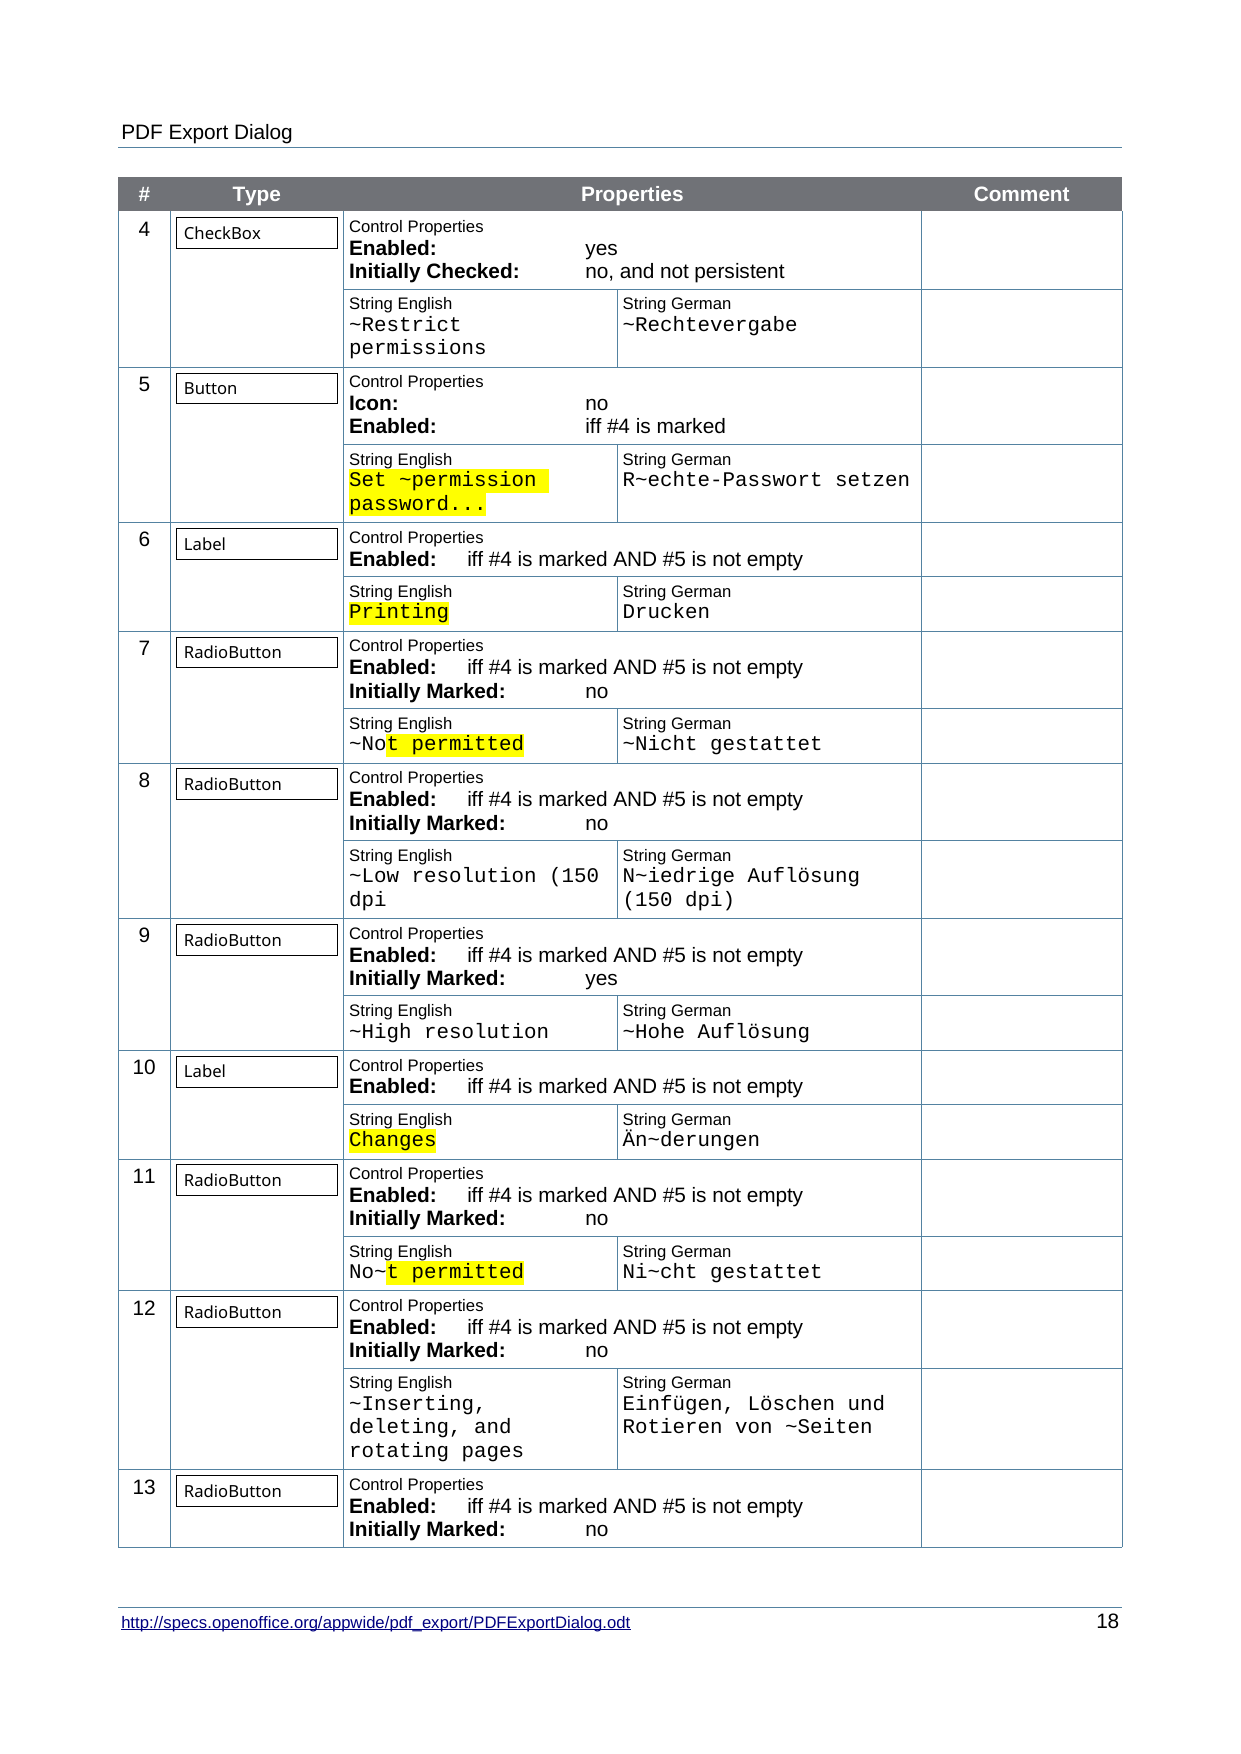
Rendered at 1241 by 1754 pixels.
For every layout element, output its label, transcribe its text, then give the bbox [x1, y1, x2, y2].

table_cell 10 [119, 1051, 170, 1159]
table_header Properties [343, 177, 921, 211]
table_cell String German ~Hohe Auflösung [618, 996, 921, 1050]
table_cell [922, 709, 1122, 763]
table_cell 6 [119, 523, 170, 631]
table_header [922, 211, 1122, 289]
table_header [922, 1291, 1122, 1368]
table_header Control Properties Enabled: iff #4 is marked AND #5 is not empty Initially Marked: no [344, 764, 921, 840]
table_cell [922, 445, 1122, 522]
table_cell [922, 1237, 1122, 1290]
table_cell String German Drucken [618, 577, 921, 631]
table_cell String English ~Not permitted [344, 709, 617, 763]
table_cell [171, 368, 343, 522]
table_header Control Properties Enabled: iff #4 is marked AND #5 is not empty Initially Marked: no [344, 632, 921, 708]
table_cell 12 [119, 1291, 170, 1469]
table_header Control Properties Enabled: yes Initially Checked: no, and not persistent [344, 211, 921, 289]
table_cell [922, 577, 1122, 631]
table_cell [171, 632, 343, 763]
table_header Control Properties Icon: no Enabled: iff #4 is marked [344, 368, 921, 444]
table_cell [171, 764, 343, 918]
table_cell String German Än~derungen [618, 1105, 921, 1159]
table_header Control Properties Enabled: iff #4 is marked AND #5 is not empty Initially Marked: no [344, 1160, 921, 1236]
table_cell 11 [119, 1160, 170, 1290]
table_cell 7 [119, 632, 170, 763]
table_cell [922, 1105, 1122, 1159]
table_cell [922, 841, 1122, 918]
table_header Type [170, 177, 343, 211]
table_cell String German R~echte-Passwort setzen [618, 445, 921, 522]
table_header [922, 1470, 1122, 1547]
table_cell [922, 1369, 1122, 1469]
table_cell [171, 1160, 343, 1290]
table_cell String English ~Inserting, deleting, and rotating pages [344, 1369, 617, 1469]
table_cell String German ~Nicht gestattet [618, 709, 921, 763]
table_header [922, 523, 1122, 576]
table_header Comment [921, 177, 1122, 211]
table_cell String German Ni~cht gestattet [618, 1237, 921, 1290]
table_header Control Properties Enabled: iff #4 is marked AND #5 is not empty Initially Marked: no [344, 1470, 921, 1547]
table_header [922, 919, 1122, 995]
table_header # [118, 177, 170, 211]
table_header [922, 1160, 1122, 1236]
table_header Control Properties Enabled: iff #4 is marked AND #5 is not empty Initially Marked: yes [344, 919, 921, 995]
table_cell [171, 211, 343, 367]
table_cell [171, 523, 343, 631]
table_cell [171, 1291, 343, 1469]
table_cell String English No~t permitted [344, 1237, 617, 1290]
table_cell String English Set ~permission password... [344, 445, 617, 522]
table_cell 5 [119, 368, 170, 522]
table_cell [171, 1470, 343, 1547]
table_cell 9 [119, 919, 170, 1050]
table_header [922, 764, 1122, 840]
table_cell 13 [119, 1470, 170, 1547]
table_cell String English ~Restrict permissions [344, 290, 617, 367]
table_cell [171, 919, 343, 1050]
table_header Control Properties Enabled: iff #4 is marked AND #5 is not empty [344, 523, 921, 576]
table_cell [922, 996, 1122, 1050]
table_header [922, 1051, 1122, 1104]
table_cell String English Printing [344, 577, 617, 631]
table_cell [922, 290, 1122, 367]
table_cell 8 [119, 764, 170, 918]
table_header Control Properties Enabled: iff #4 is marked AND #5 is not empty [344, 1051, 921, 1104]
table_cell String German N~iedrige Auflösung (150 dpi) [618, 841, 921, 918]
table_cell 4 [119, 211, 170, 367]
table_header [922, 632, 1122, 708]
table_cell [171, 1051, 343, 1159]
table_cell String English ~Low resolution (150 dpi [344, 841, 617, 918]
table_cell String German ~Rechtevergabe [618, 290, 921, 367]
table_header Control Properties Enabled: iff #4 is marked AND #5 is not empty Initially Marked: no [344, 1291, 921, 1368]
table_header [922, 368, 1122, 444]
table_cell String English Changes [344, 1105, 617, 1159]
table_cell String English ~High resolution [344, 996, 617, 1050]
table_cell String German Einfügen, Löschen und Rotieren von ~Seiten [618, 1369, 921, 1469]
